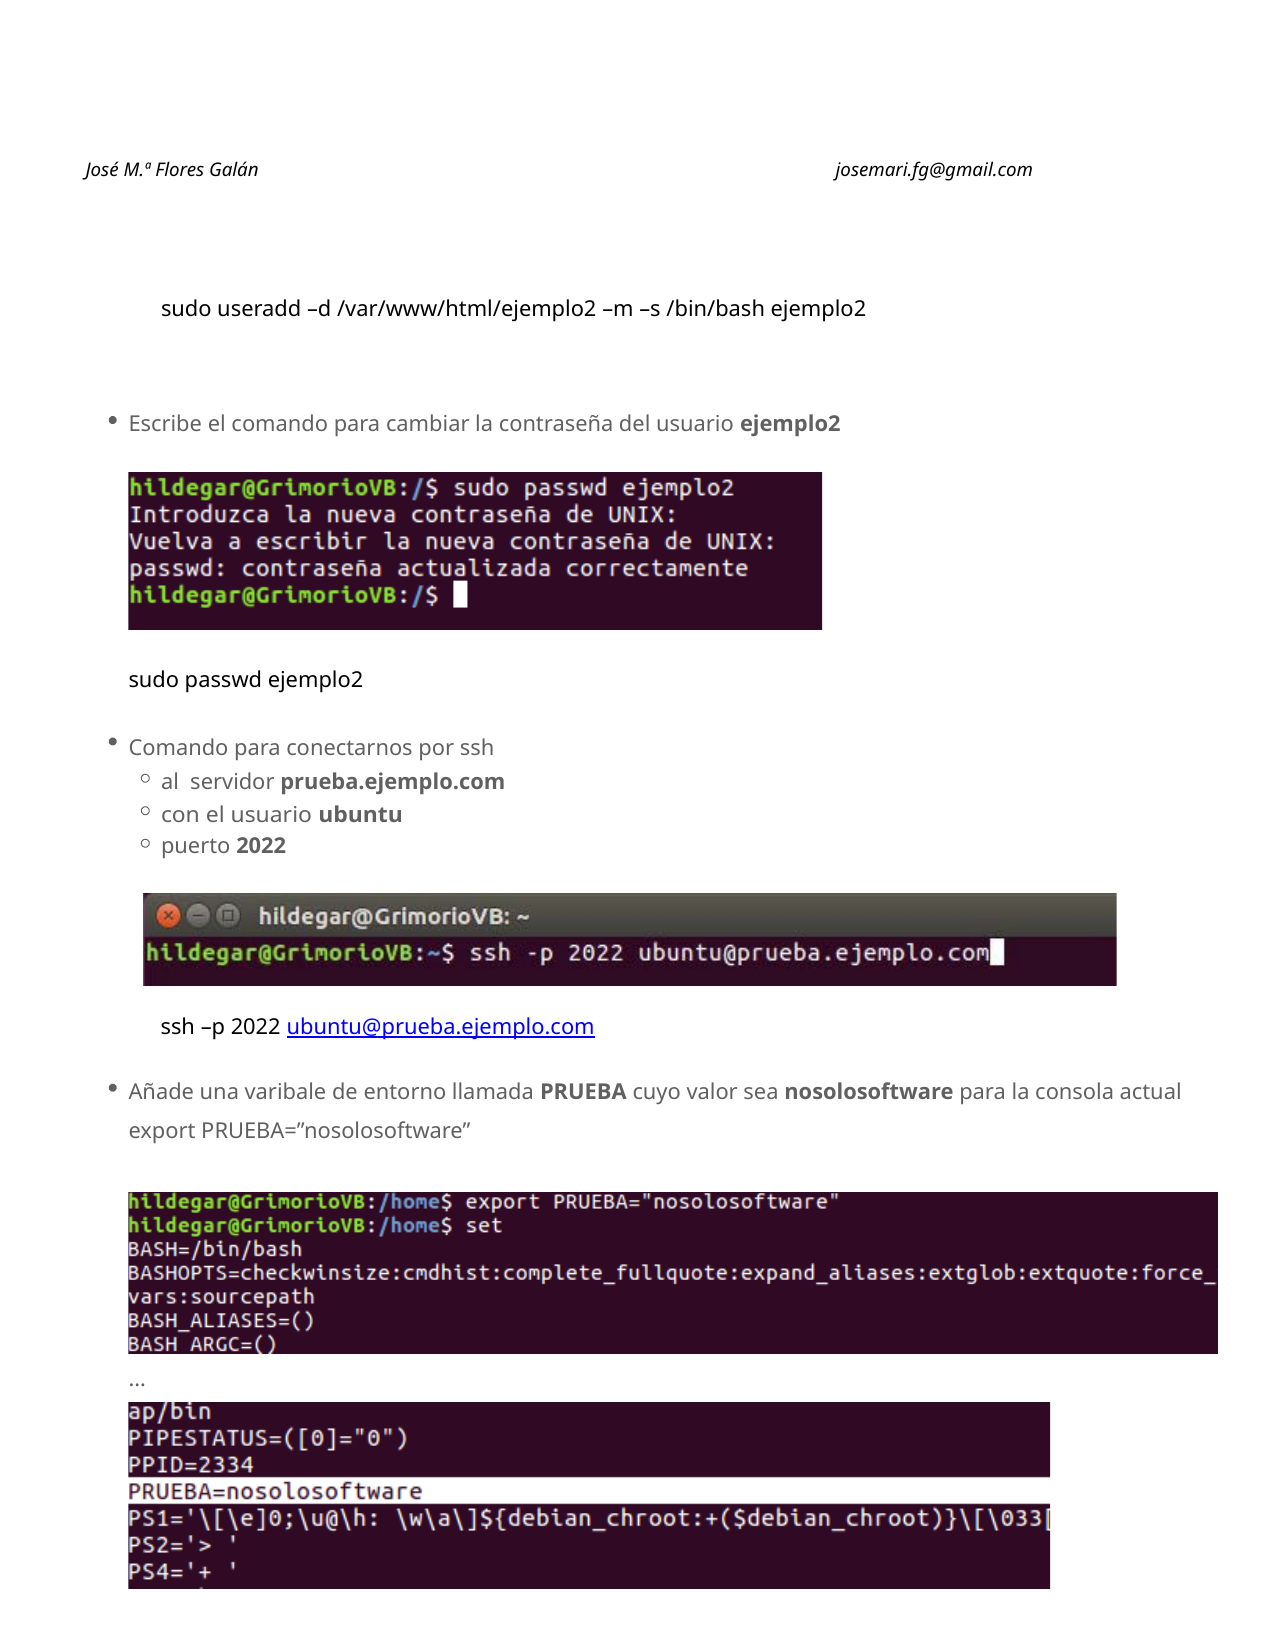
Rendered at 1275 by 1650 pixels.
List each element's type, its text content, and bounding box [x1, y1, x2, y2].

text sudo passwd ejemplo2 [128, 664, 1189, 694]
text … [128, 1363, 1189, 1393]
text Añade una varibale de entorno llamada PRUEBA cuyo valor sea nosolosoftware para la consola actual [128, 1076, 1189, 1105]
text Escribe el comando para cambiar la contraseña del usuario ejemplo2 [128, 408, 1189, 438]
text Comando para conectarnos por ssh [128, 731, 1189, 761]
picture [128, 1192, 1218, 1354]
text export PRUEBA=”nosolosoftware” [128, 1115, 1189, 1144]
text ssh –p 2022 ubuntu@prueba.ejemplo.com [85, 1011, 1189, 1041]
picture [128, 472, 823, 630]
picture [143, 893, 1117, 986]
text sudo useradd –d /var/www/html/ejemplo2 –m –s /bin/bash ejemplo2 [161, 294, 1189, 322]
text con el usuario ubuntu [161, 799, 1189, 828]
picture [128, 1402, 1051, 1589]
text puerto 2022 [161, 830, 1189, 860]
text al servidor prueba.ejemplo.com [161, 766, 1189, 796]
